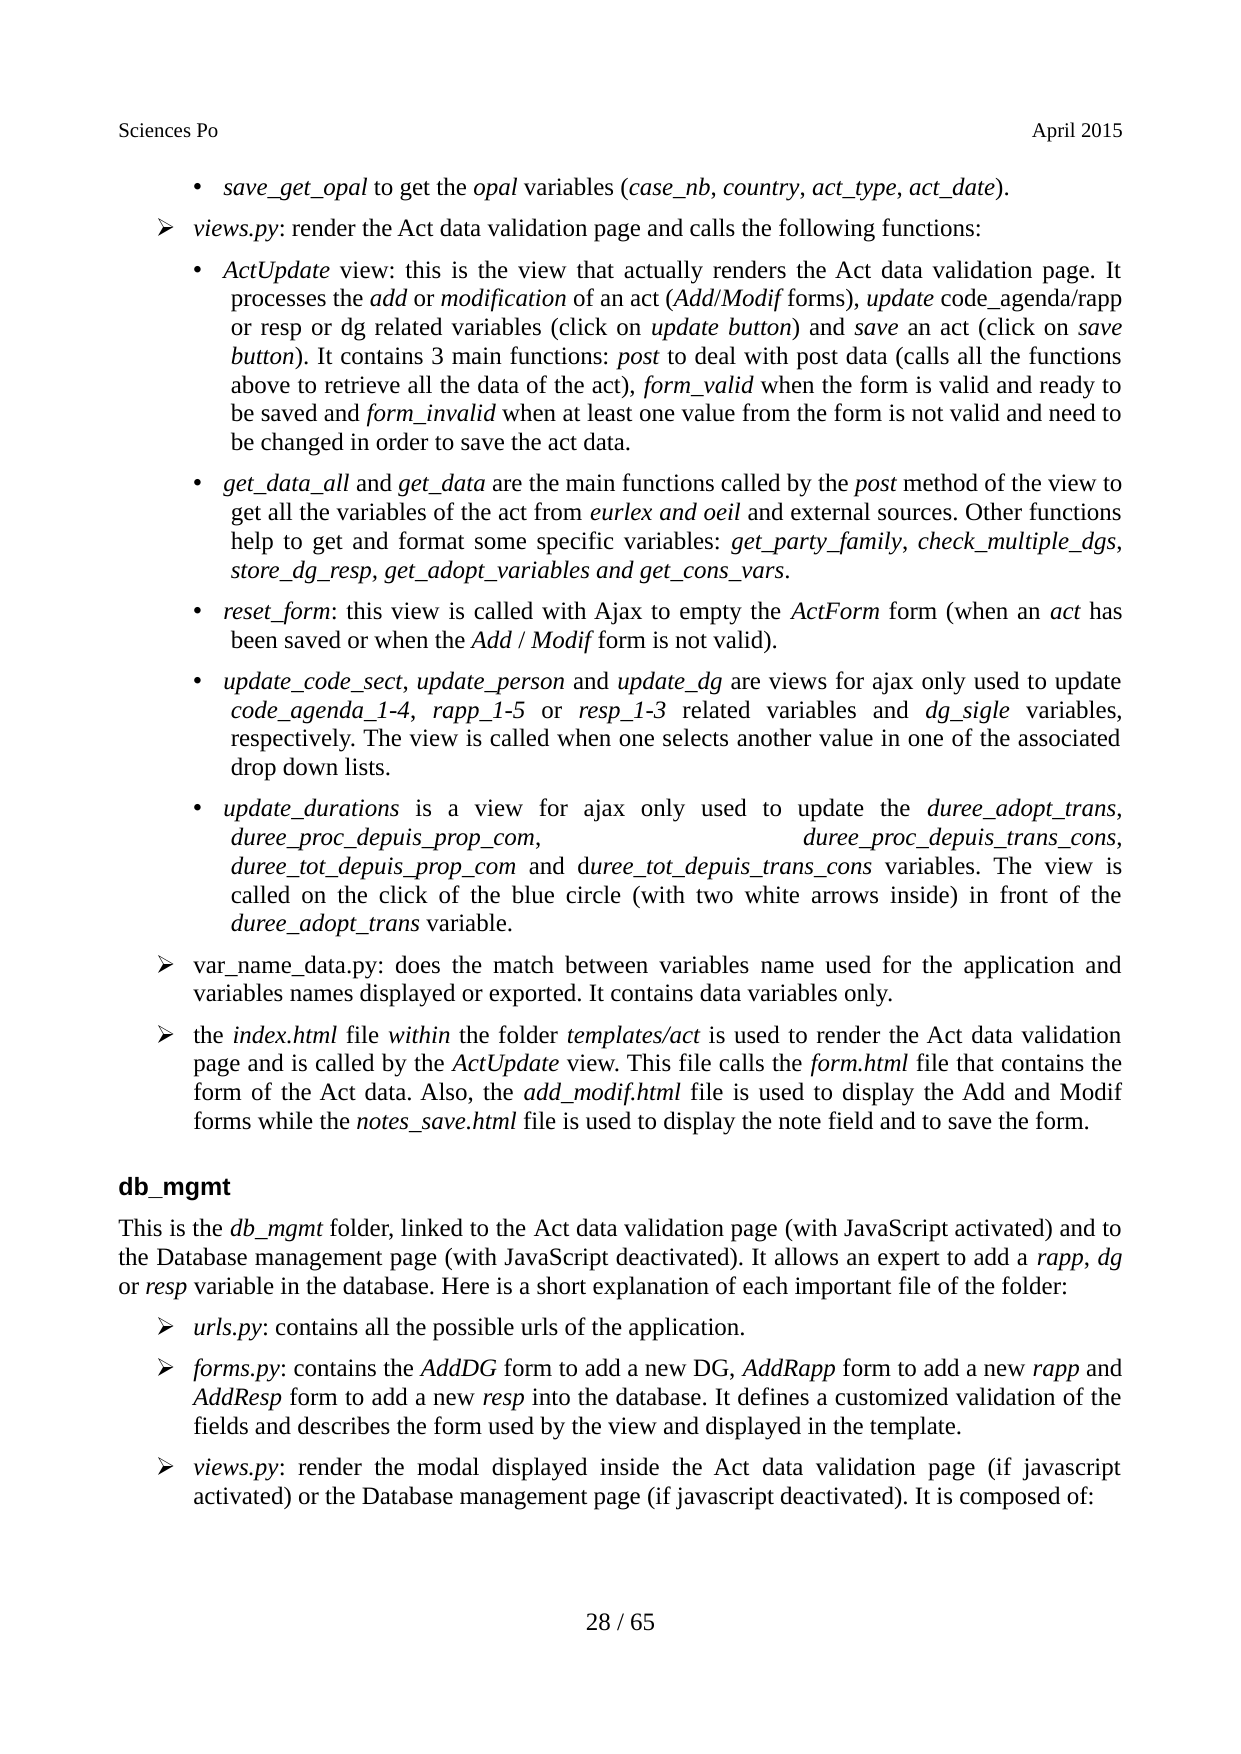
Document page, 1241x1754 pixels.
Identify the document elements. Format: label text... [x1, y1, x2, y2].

list var_name_data.py: does the match between variables name used for the application and variables names displayed or exported. It contains data variables only. [156, 950, 1122, 1007]
list the index.html file within the folder templates/act is used to render the Act data validation page and is called by the ActUpdate view. This file calls the form.html file that contains the form of the Act data. Also, the add_modif.html file is used to display the Add and Modif forms while the notes_save.html file is used to display the note field and to save the form. [156, 1020, 1122, 1135]
list forms.py: contains the AddDG form to add a new DG, AddRapp form to add a new rapp and AddResp form to add a new resp into the database. It defines a customized validation of the fields and describes the form used by the view and displayed in the template. [156, 1353, 1122, 1440]
text This is the db_mgmt folder, linked to the Act data validation page (with JavaScript activated) and to the Database management page (with JavaScript deactivated). It allows an expert to add a rapp, dg or resp variable in the database. Here is a short explanation of each important file of the folder: [118, 1213, 1122, 1300]
list views.py: render the Act data validation page and calls the following functions: [156, 213, 1122, 242]
list update_durations is a view for ajax only used to update the duree_adopt_trans, duree_proc_depuis_prop_com, duree_proc_depuis_trans_cons, duree_tot_depuis_prop_com and duree_tot_depuis_trans_cons variables. The view is called on the click of the blue circle (with two white arrows inside) in front of the duree_adopt_trans variable. [193, 793, 1122, 937]
list update_code_sect, update_person and update_dg are views for ajax only used to update code_agenda_1-4, rapp_1-5 or resp_1-3 related variables and dg_sigle variables, respectively. The view is called when one selects another value in one of the associated drop down lists. [193, 666, 1122, 781]
list get_data_all and get_data are the main functions called by the post method of the view to get all the variables of the act from eurlex and oeil and external sources. Other functions help to get and format some specific variables: get_party_family, check_multiple_dgs, store_dg_resp, get_adopt_variables and get_cons_vars. [193, 468, 1122, 583]
list ActUpdate view: this is the view that actually renders the Act data validation page. It processes the add or modification of an act (Add/Modif forms), update code_agenda/rapp or resp or dg related variables (click on update button) and save an act (click on save button). It contains 3 main functions: post to deal with post data (calls all the functions above to retrieve all the data of the act), form_valid when the form is valid and ready to be saved and form_invalid when at least one value from the form is not valid and need to be changed in order to save the act data. [193, 255, 1122, 456]
list views.py: render the modal displayed inside the Act data validation page (if javascript activated) or the Database management page (if javascript deactivated). It is composed of: [156, 1452, 1122, 1510]
list reset_form: this view is called with Ajax to empty the ActForm form (when an act has been saved or when the Add / Modif form is not valid). [193, 596, 1122, 653]
list urls.py: contains all the possible urls of the application. [156, 1312, 1122, 1341]
list save_get_opal to get the opal variables (case_nb, country, act_type, act_date). [193, 172, 1122, 201]
subtitle db_mgmt [118, 1172, 1122, 1201]
